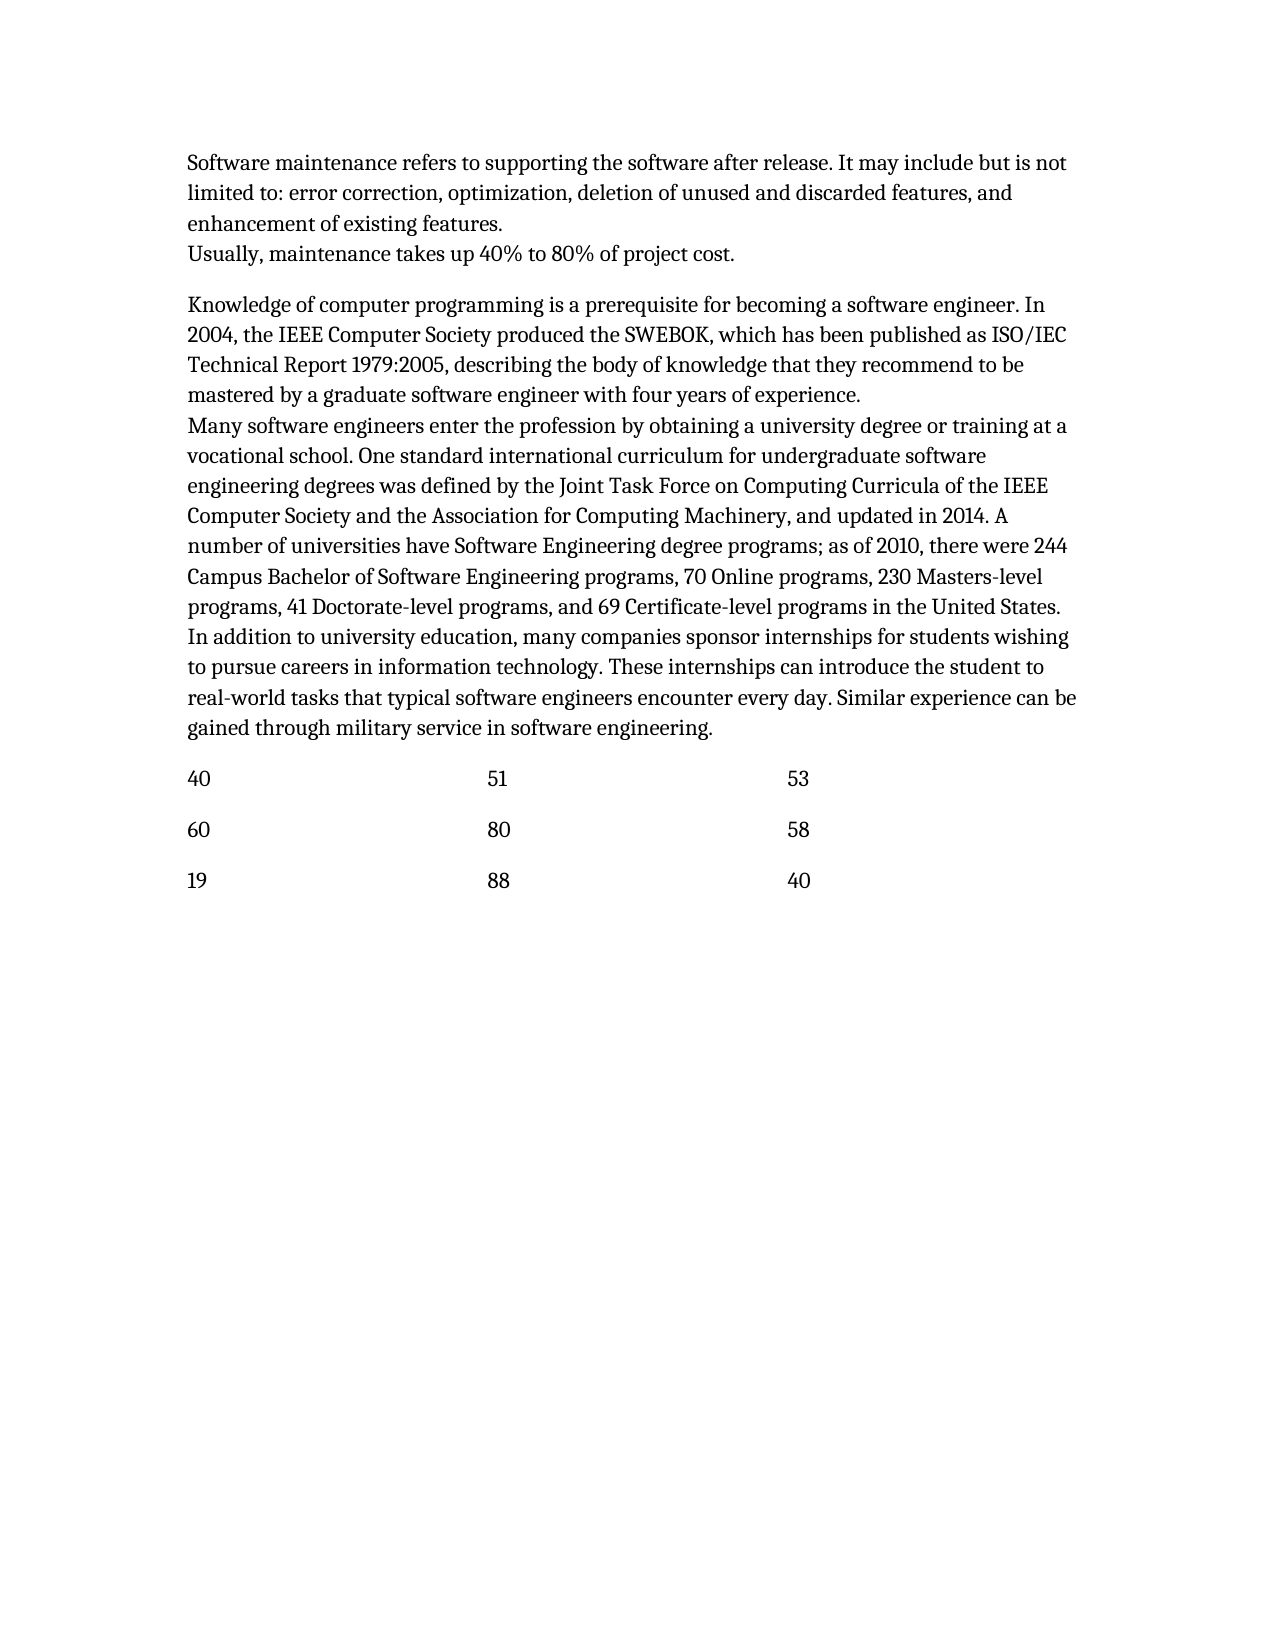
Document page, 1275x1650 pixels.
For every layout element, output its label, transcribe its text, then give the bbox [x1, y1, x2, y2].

table_cell 80 [476, 817, 776, 868]
table_header 53 [776, 766, 1076, 817]
table_header 40 [176, 766, 476, 817]
table_header 51 [476, 766, 776, 817]
text Software maintenance refers to supporting the software after release. It may include but is not limited to: error correction, optimization, deletion of unused and discarded features, and enhancement of existing features. Usually, maintenance takes up 40% to 80% of project cost. [187, 150, 1087, 267]
table_cell 40 [776, 868, 1076, 919]
table_cell 19 [176, 868, 476, 919]
table_cell 58 [776, 817, 1076, 868]
table_cell 88 [476, 868, 776, 919]
table_cell 60 [176, 817, 476, 868]
text Knowledge of computer programming is a prerequisite for becoming a software engineer. In 2004, the IEEE Computer Society produced the SWEBOK, which has been published as ISO/IEC Technical Report 1979:2005, describing the body of knowledge that they recommend to be mastered by a graduate software engineer with four years of experience. Many software engineers enter the profession by obtaining a university degree or training at a vocational school. One standard international curriculum for undergraduate software engineering degrees was defined by the Joint Task Force on Computing Curricula of the IEEE Computer Society and the Association for Computing Machinery, and updated in 2014. A number of universities have Software Engineering degree programs; as of 2010, there were 244 Campus Bachelor of Software Engineering programs, 70 Online programs, 230 Masters-level programs, 41 Doctorate-level programs, and 69 Certificate-level programs in the United States. In addition to university education, many companies sponsor internships for students wishing to pursue careers in information technology. These internships can introduce the student to real-world tasks that typical software engineers encounter every day. Similar experience can be gained through military service in software engineering. [187, 292, 1087, 741]
